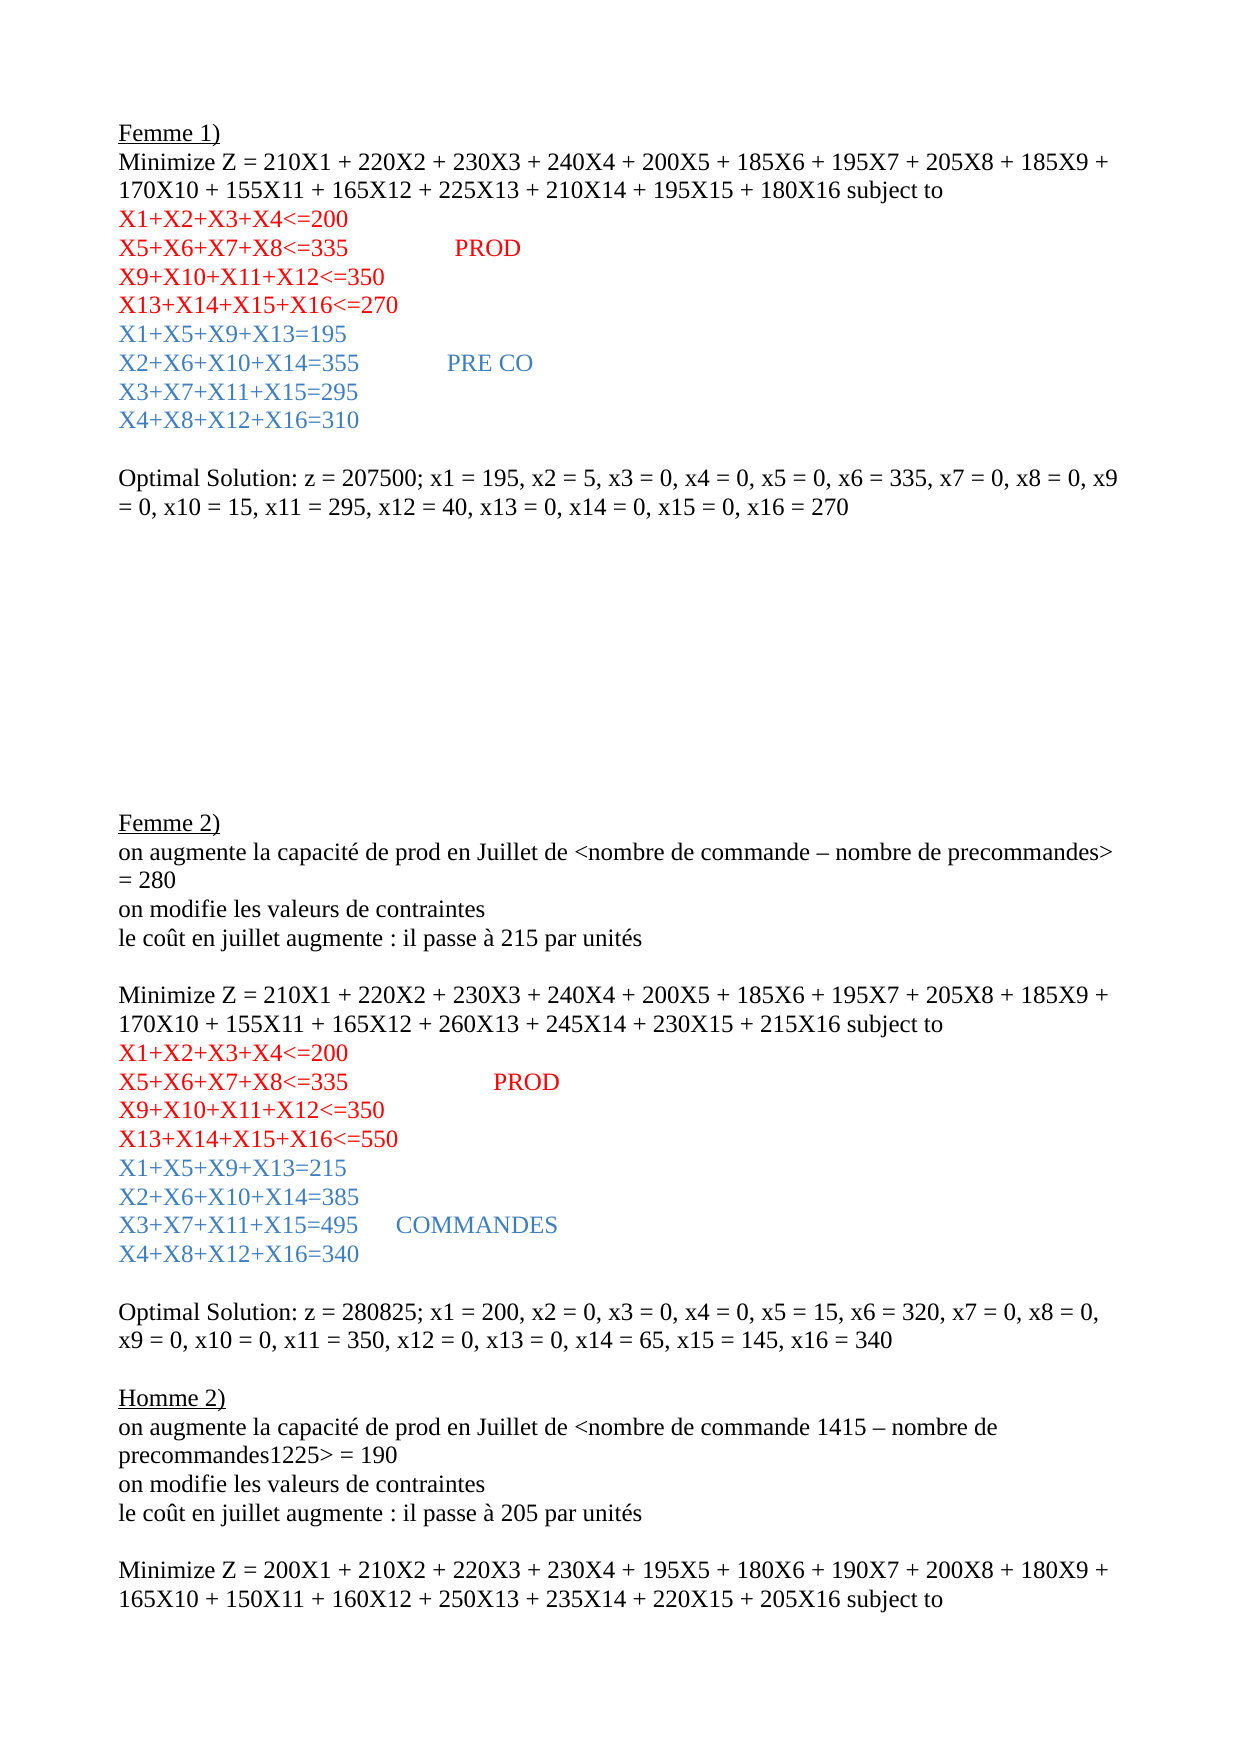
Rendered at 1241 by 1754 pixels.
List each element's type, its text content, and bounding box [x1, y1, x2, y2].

text X13+X14+X15+X16<=270 [118, 291, 1122, 319]
text on augmente la capacité de prod en Juillet de <nombre de commande 1415 – nombre de precommandes1225> = 190 [118, 1412, 1122, 1469]
text X3+X7+X11+X15=495 COMMANDES [118, 1211, 1122, 1239]
text X4+X8+X12+X16=310 [118, 406, 1122, 434]
text X1+X2+X3+X4<=200 [118, 204, 1122, 233]
text Femme 2) [118, 808, 1122, 837]
text X1+X5+X9+X13=215 [118, 1153, 1122, 1182]
text X1+X5+X9+X13=195 [118, 319, 1122, 348]
text Homme 2) [118, 1383, 1122, 1412]
text X5+X6+X7+X8<=335 PROD [118, 233, 1122, 262]
text on modifie les valeurs de contraintes [118, 1469, 1122, 1498]
text le coût en juillet augmente : il passe à 215 par unités [118, 923, 1122, 952]
text on modifie les valeurs de contraintes [118, 894, 1122, 923]
text X4+X8+X12+X16=340 [118, 1239, 1122, 1268]
text Optimal Solution: z = 280825; x1 = 200, x2 = 0, x3 = 0, x4 = 0, x5 = 15, x6 = 320, x7 = 0, x8 = 0, x9 = 0, x10 = 0, x11 = 350, x12 = 0, x13 = 0, x14 = 65, x15 = 145, x16 = 340 [118, 1297, 1122, 1354]
text X9+X10+X11+X12<=350 [118, 1096, 1122, 1124]
text Minimize Z = 210X1 + 220X2 + 230X3 + 240X4 + 200X5 + 185X6 + 195X7 + 205X8 + 185X9 + 170X10 + 155X11 + 165X12 + 260X13 + 245X14 + 230X15 + 215X16 subject to [118, 981, 1122, 1038]
text Optimal Solution: z = 207500; x1 = 195, x2 = 5, x3 = 0, x4 = 0, x5 = 0, x6 = 335, x7 = 0, x8 = 0, x9 = 0, x10 = 15, x11 = 295, x12 = 40, x13 = 0, x14 = 0, x15 = 0, x16 = 270 [118, 463, 1122, 521]
text X2+X6+X10+X14=355 PRE CO [118, 348, 1122, 377]
text Minimize Z = 200X1 + 210X2 + 220X3 + 230X4 + 195X5 + 180X6 + 190X7 + 200X8 + 180X9 + 165X10 + 150X11 + 160X12 + 250X13 + 235X14 + 220X15 + 205X16 subject to [118, 1556, 1122, 1613]
text X2+X6+X10+X14=385 [118, 1182, 1122, 1211]
text Femme 1) [118, 118, 1122, 147]
text on augmente la capacité de prod en Juillet de <nombre de commande – nombre de precommandes> = 280 [118, 837, 1122, 894]
text Minimize Z = 210X1 + 220X2 + 230X3 + 240X4 + 200X5 + 185X6 + 195X7 + 205X8 + 185X9 + 170X10 + 155X11 + 165X12 + 225X13 + 210X14 + 195X15 + 180X16 subject to [118, 147, 1122, 204]
text le coût en juillet augmente : il passe à 205 par unités [118, 1498, 1122, 1527]
text X5+X6+X7+X8<=335 PROD [118, 1067, 1122, 1096]
text X3+X7+X11+X15=295 [118, 377, 1122, 406]
text X1+X2+X3+X4<=200 [118, 1038, 1122, 1067]
text X13+X14+X15+X16<=550 [118, 1124, 1122, 1153]
text X9+X10+X11+X12<=350 [118, 262, 1122, 291]
